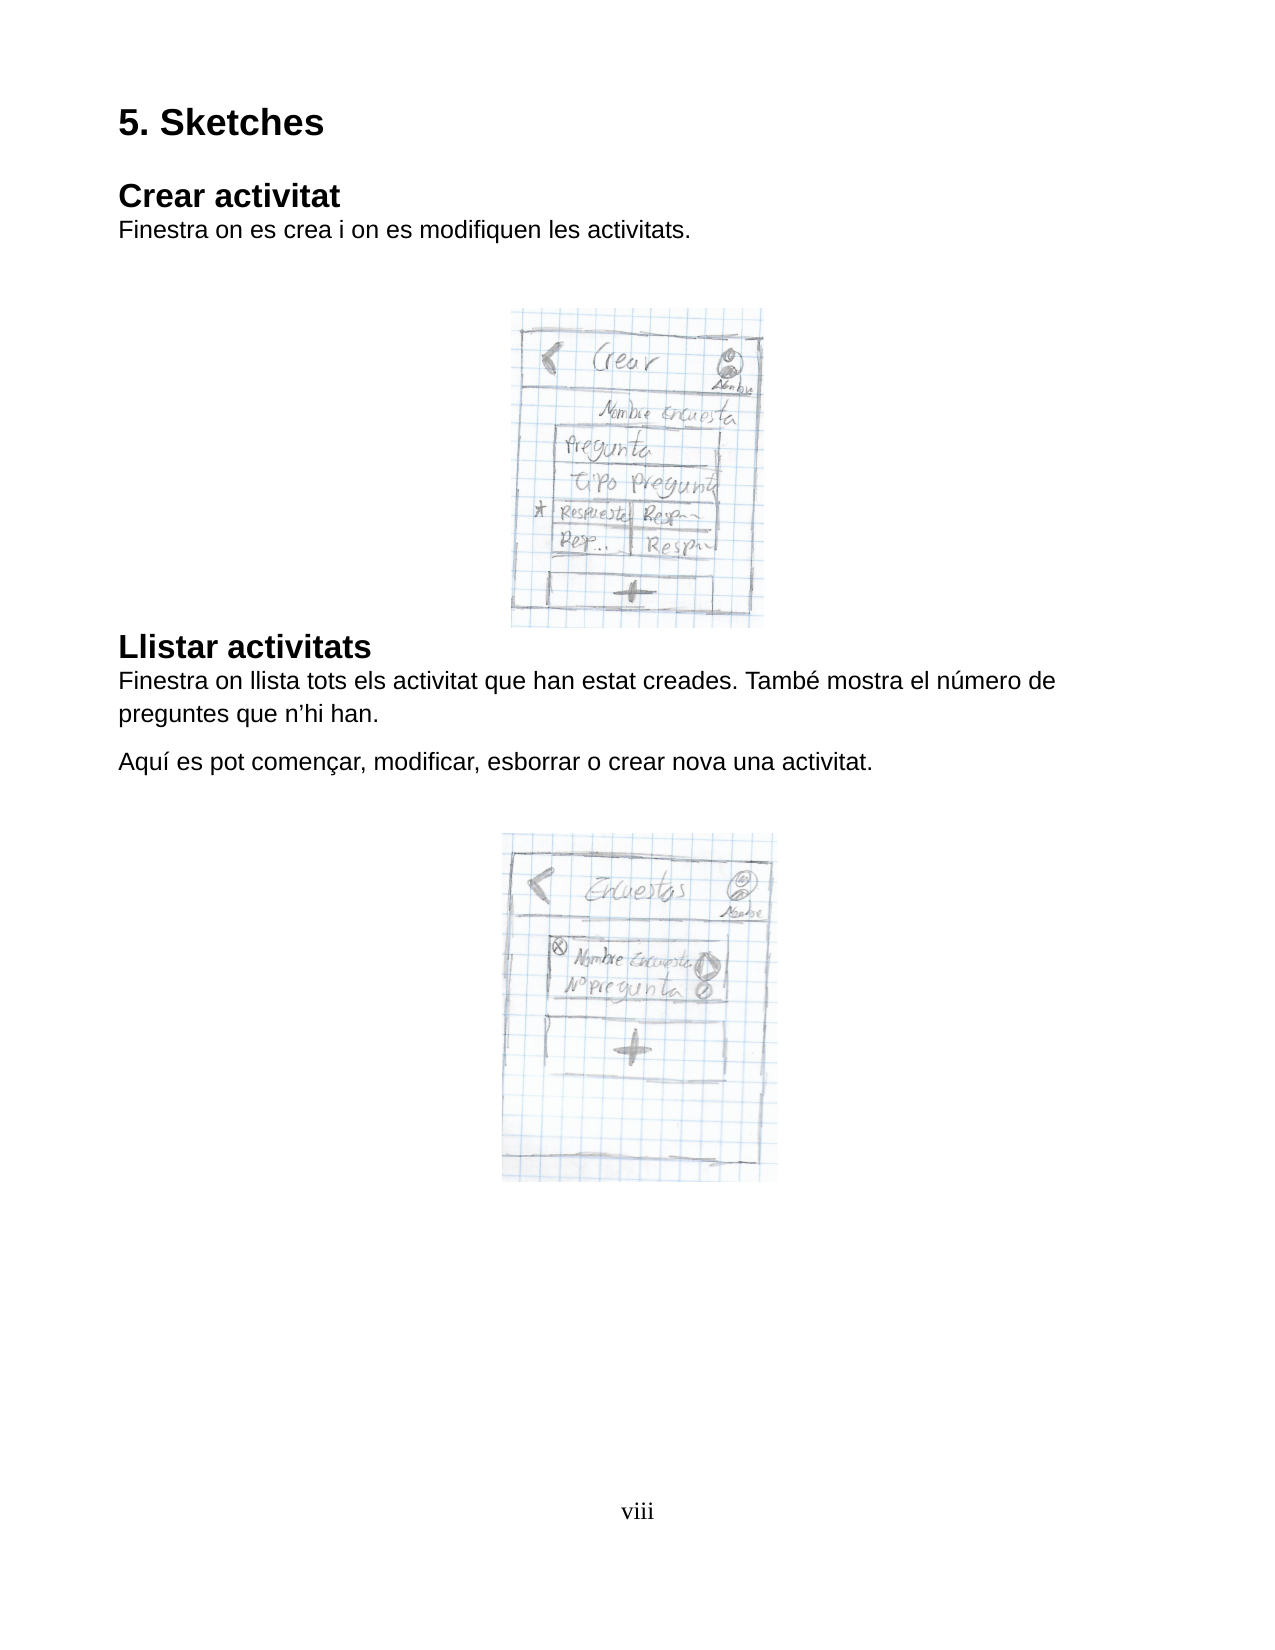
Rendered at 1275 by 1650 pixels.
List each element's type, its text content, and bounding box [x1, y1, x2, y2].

text Finestra on es crea i on es modifiquen les activitats. [118, 215, 1157, 244]
subtitle 5. Sketches [118, 100, 1157, 143]
subtitle Llistar activitats [118, 331, 1157, 666]
text Finestra on llista tots els activitat que han estat creades. També mostra el número de preguntes que n’hi han. [118, 666, 1157, 728]
subtitle Crear activitat [118, 176, 1157, 215]
text Aquí es pot començar, modificar, esborrar o crear nova una activitat. [118, 747, 1157, 775]
